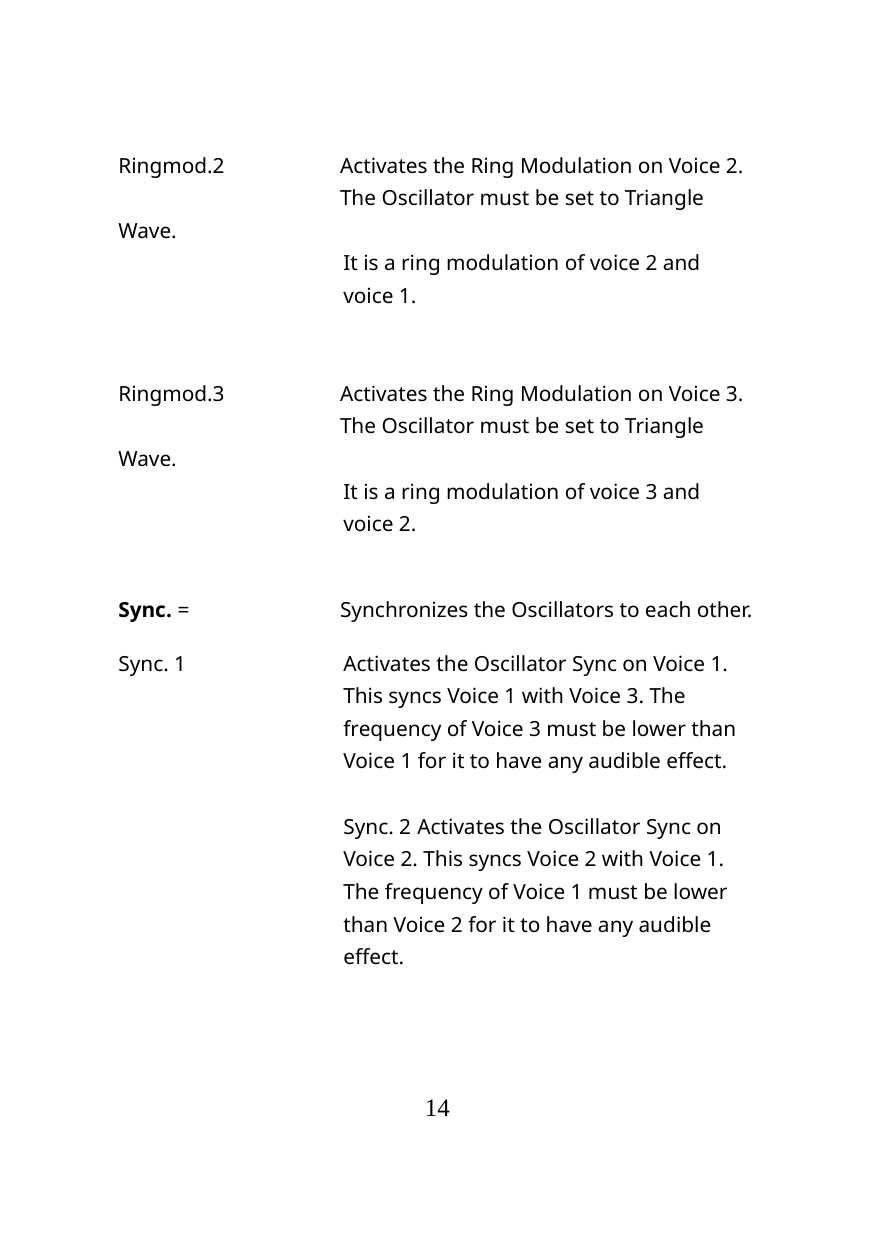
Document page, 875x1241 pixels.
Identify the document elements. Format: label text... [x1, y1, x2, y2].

text The Oscillator must be set to Triangle Wave. [118, 183, 756, 244]
text Ringmod.2 Activates the Ring Modulation on Voice 2. [118, 151, 756, 179]
text Sync. = Synchronizes the Oscillators to each other. [118, 595, 756, 624]
text It is a ring modulation of voice 2 and voice 1. [343, 248, 756, 309]
text Sync. 2 Activates the Oscillator Sync on Voice 2. This syncs Voice 2 with Voice 1. The frequency of Voice 1 must be lower than Voice 2 for it to have any audible effect. [343, 812, 756, 971]
text The Oscillator must be set to Triangle Wave. [118, 412, 756, 473]
text Ringmod.3 Activates the Ring Modulation on Voice 3. [118, 379, 756, 407]
text It is a ring modulation of voice 3 and voice 2. [343, 477, 756, 538]
text Sync. 1 Activates the Oscillator Sync on Voice 1. This syncs Voice 1 with Voice 3. The frequency of Voice 3 must be lower than Voice 1 for it to have any audible effect. [118, 649, 756, 775]
